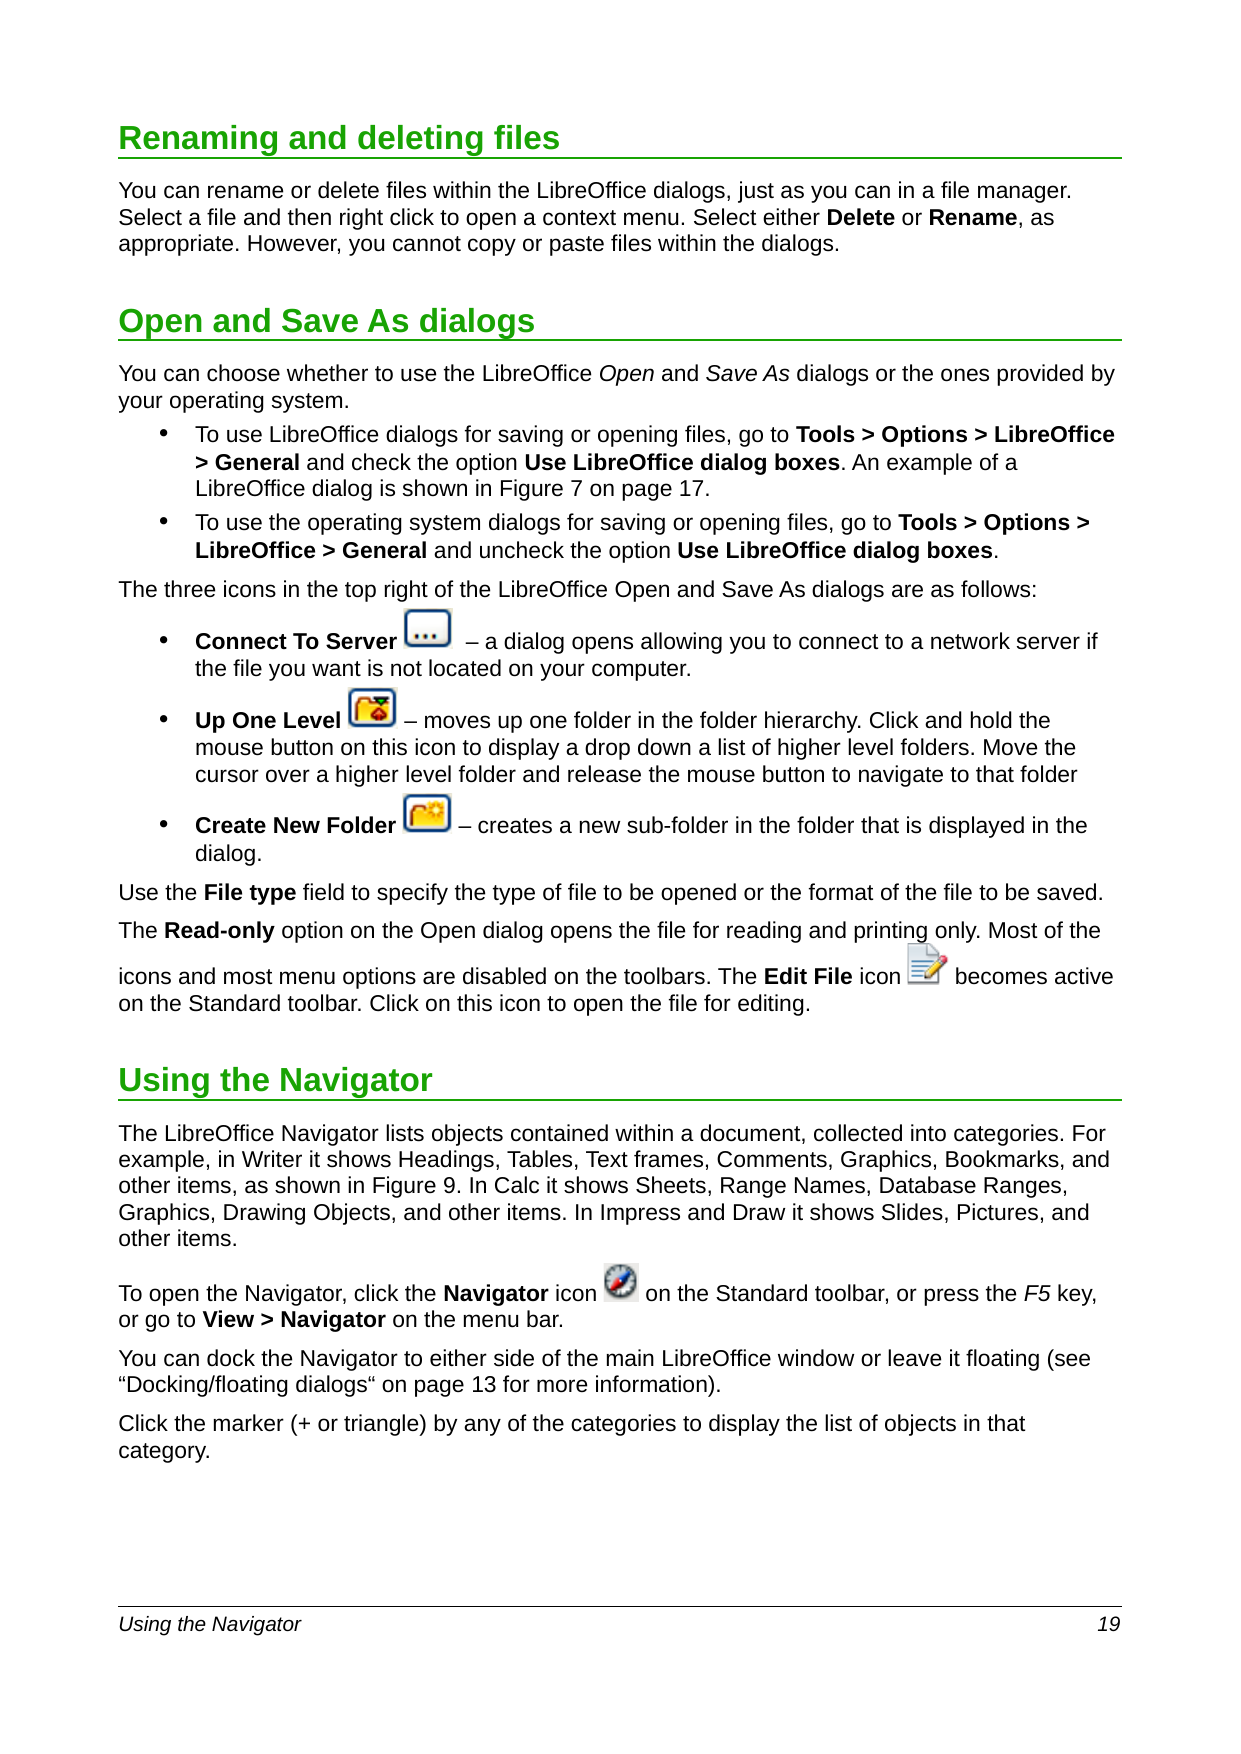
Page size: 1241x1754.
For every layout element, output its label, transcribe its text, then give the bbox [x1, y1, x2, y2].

picture [907, 943, 949, 985]
picture [403, 608, 453, 649]
text You can dock the Navigator to either side of the main LibreOffice window or leave it floating (see “Docking/floating dialogs“ on page 13 for more information). [118, 1345, 1122, 1398]
list To use the operating system dialogs for saving or opening files, go to Tools > Options > LibreOffice > General and uncheck the option Use LibreOffice dialog boxes. [156, 508, 1122, 563]
subtitle Renaming and deleting files [118, 118, 1122, 157]
text To open the Navigator, click the Navigator icon on the Standard toolbar, or press the F5 key, or go to View > Navigator on the menu bar. [118, 1264, 1122, 1332]
list Up One Level – moves up one folder in the folder hierarchy. Click and hold the mouse button on this icon to display a drop down a list of higher level folders. Move the cursor over a higher level folder and release the mouse button to navigate to that folder [156, 688, 1122, 787]
list You can choose whether to use the LibreOffice Open and Save As dialogs or the ones provided by your operating system. [118, 360, 1122, 413]
subtitle Using the Navigator [118, 1060, 1122, 1099]
text Click the marker (+ or triangle) by any of the categories to display the list of objects in that category. [118, 1410, 1122, 1463]
picture [347, 687, 398, 729]
text The LibreOffice Navigator lists objects contained within a document, collected into categories. For example, in Writer it shows Headings, Tables, Text frames, Comments, Graphics, Bookmarks, and other items, as shown in Figure 9. In Calc it shows Sheets, Range Names, Database Ranges, Graphics, Drawing Objects, and other items. In Impress and Draw it shows Slides, Pictures, and other items. [118, 1119, 1122, 1251]
text You can rename or delete files within the LibreOffice dialogs, just as you can in a file manager. Select a file and then right click to open a context menu. Select either Delete or Rename, as appropriate. However, you cannot copy or paste files within the dialogs. [118, 177, 1122, 257]
list The three icons in the top right of the LibreOffice Open and Save As dialogs are as follows: [118, 576, 1122, 602]
picture [603, 1263, 639, 1302]
subtitle Open and Save As dialogs [118, 301, 1122, 339]
list Create New Folder – creates a new sub-folder in the folder that is displayed in the dialog. [156, 793, 1122, 866]
text Use the File type field to specify the type of file to be opened or the format of the file to be saved. [118, 879, 1122, 905]
list To use LibreOffice dialogs for saving or opening files, go to Tools > Options > LibreOffice > General and check the option Use LibreOffice dialog boxes. An example of a LibreOffice dialog is shown in Figure 7 on page 17. [156, 419, 1122, 501]
text The Read-only option on the Open dialog opens the file for reading and printing only. Most of the icons and most menu options are disabled on the toolbars. The Edit File icon becomes active on the Standard toolbar. Click on this icon to open the file for editing. [118, 917, 1122, 1016]
picture [402, 793, 453, 834]
list Connect To Server – a dialog opens allowing you to connect to a network server if the file you want is not located on your computer. [156, 608, 1122, 681]
